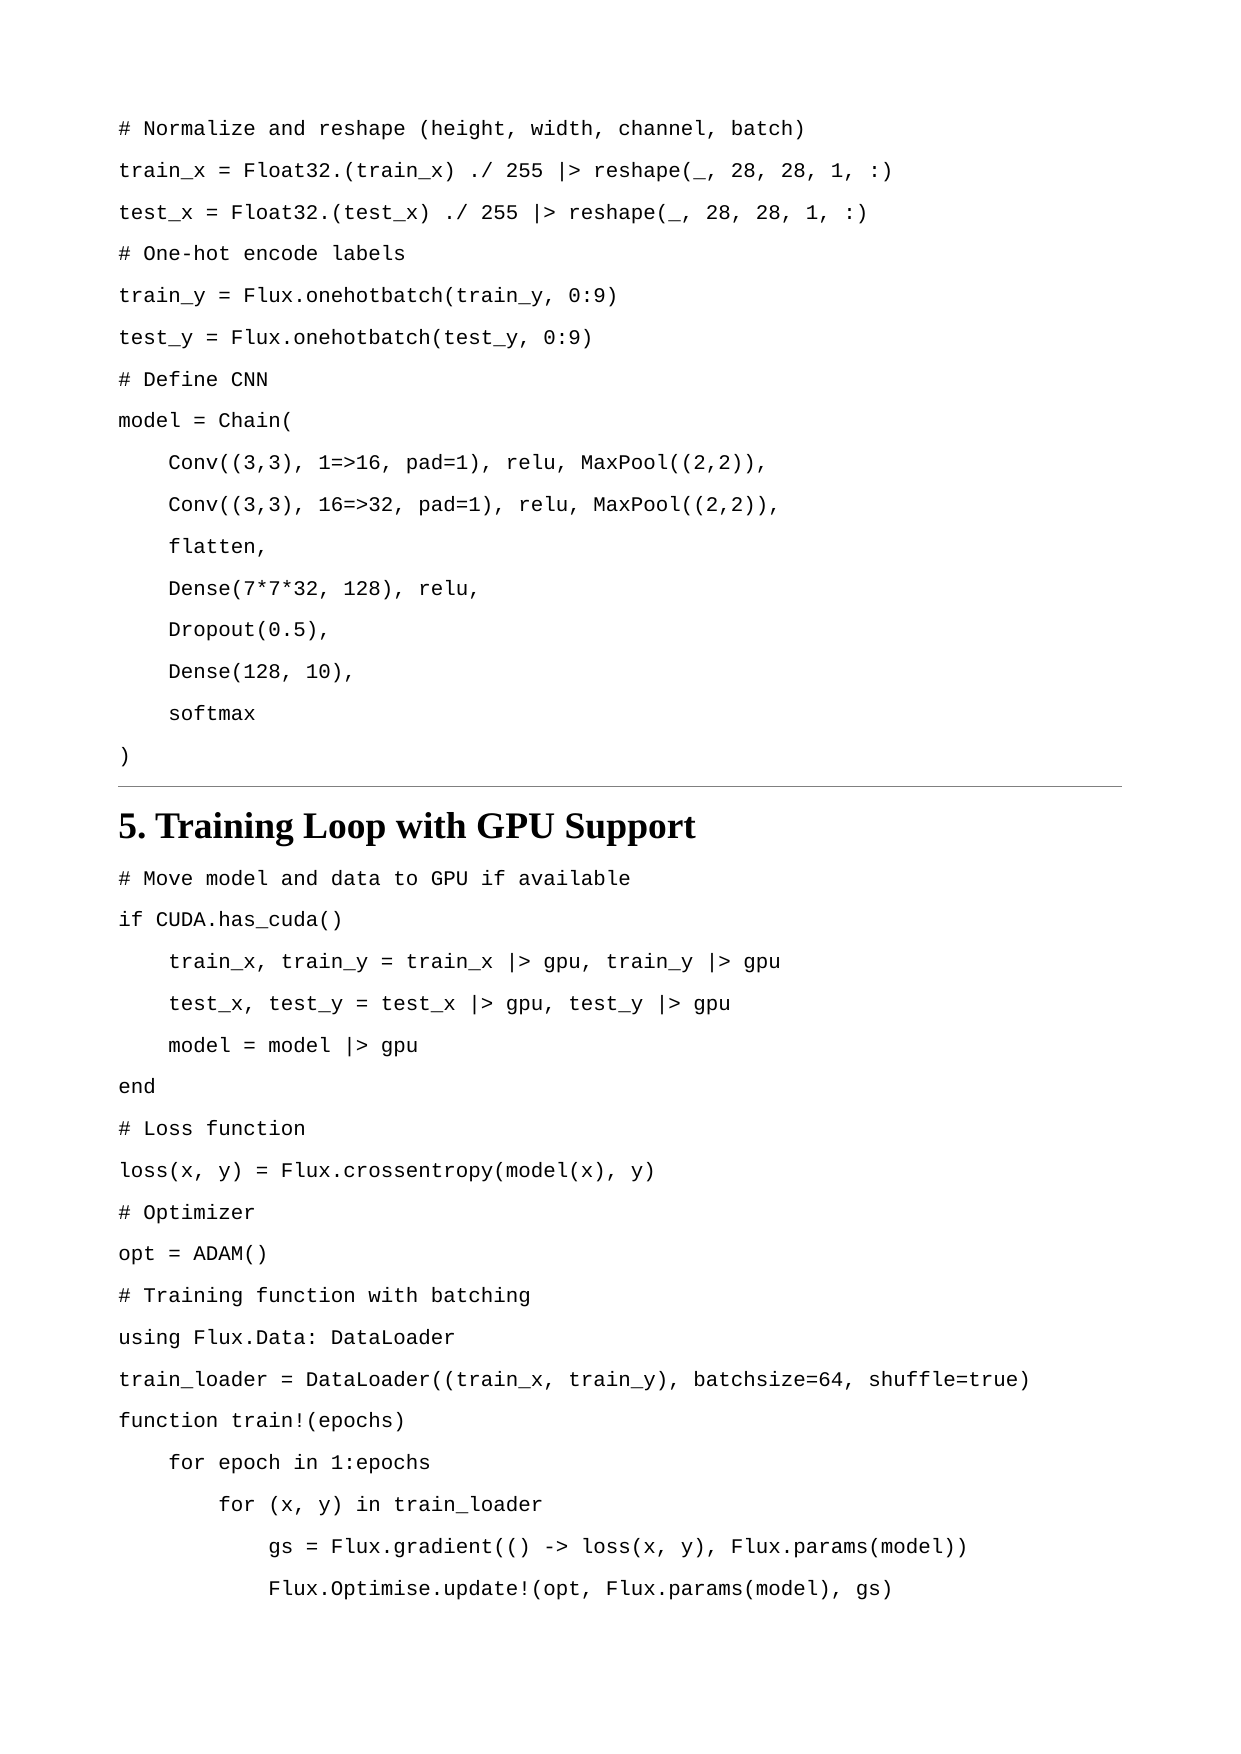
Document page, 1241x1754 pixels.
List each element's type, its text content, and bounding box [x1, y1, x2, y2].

text train_loader = DataLoader((train_x, train_y), batchsize=64, shuffle=true) [118, 1369, 1122, 1392]
text # One-hot encode labels [118, 243, 1122, 267]
text train_x = Float32.(train_x) ./ 255 |> reshape(_, 28, 28, 1, :) [118, 160, 1122, 183]
text for epoch in 1:epochs [118, 1452, 1122, 1476]
text Flux.Optimise.update!(opt, Flux.params(model), gs) [118, 1578, 1122, 1601]
text # Define CNN [118, 369, 1122, 392]
text test_x = Float32.(test_x) ./ 255 |> reshape(_, 28, 28, 1, :) [118, 202, 1122, 225]
text # Normalize and reshape (height, width, channel, batch) [118, 118, 1122, 142]
text softmax [118, 703, 1122, 727]
text ) [118, 745, 1122, 768]
text Conv((3,3), 16=>32, pad=1), relu, MaxPool((2,2)), [118, 494, 1122, 518]
text end [118, 1076, 1122, 1100]
text using Flux.Data: DataLoader [118, 1327, 1122, 1351]
text # Move model and data to GPU if available [118, 867, 1122, 891]
text model = Chain( [118, 411, 1122, 434]
text Conv((3,3), 1=>16, pad=1), relu, MaxPool((2,2)), [118, 452, 1122, 476]
text opt = ADAM() [118, 1243, 1122, 1267]
text train_x, train_y = train_x |> gpu, train_y |> gpu [118, 951, 1122, 975]
text if CUDA.has_cuda() [118, 909, 1122, 933]
text Dense(128, 10), [118, 661, 1122, 685]
text loss(x, y) = Flux.crossentropy(model(x), y) [118, 1160, 1122, 1183]
text test_x, test_y = test_x |> gpu, test_y |> gpu [118, 993, 1122, 1016]
text flatten, [118, 536, 1122, 559]
text function train!(epochs) [118, 1411, 1122, 1434]
text # Training function with batching [118, 1285, 1122, 1309]
text gs = Flux.gradient(() -> loss(x, y), Flux.params(model)) [118, 1536, 1122, 1559]
text model = model |> gpu [118, 1034, 1122, 1058]
subtitle 5. Training Loop with GPU Support [118, 803, 1122, 846]
text # Optimizer [118, 1202, 1122, 1225]
text train_y = Flux.onehotbatch(train_y, 0:9) [118, 285, 1122, 309]
text Dropout(0.5), [118, 619, 1122, 643]
text # Loss function [118, 1118, 1122, 1142]
text for (x, y) in train_loader [118, 1494, 1122, 1518]
text test_y = Flux.onehotbatch(test_y, 0:9) [118, 327, 1122, 351]
text Dense(7*7*32, 128), relu, [118, 578, 1122, 601]
